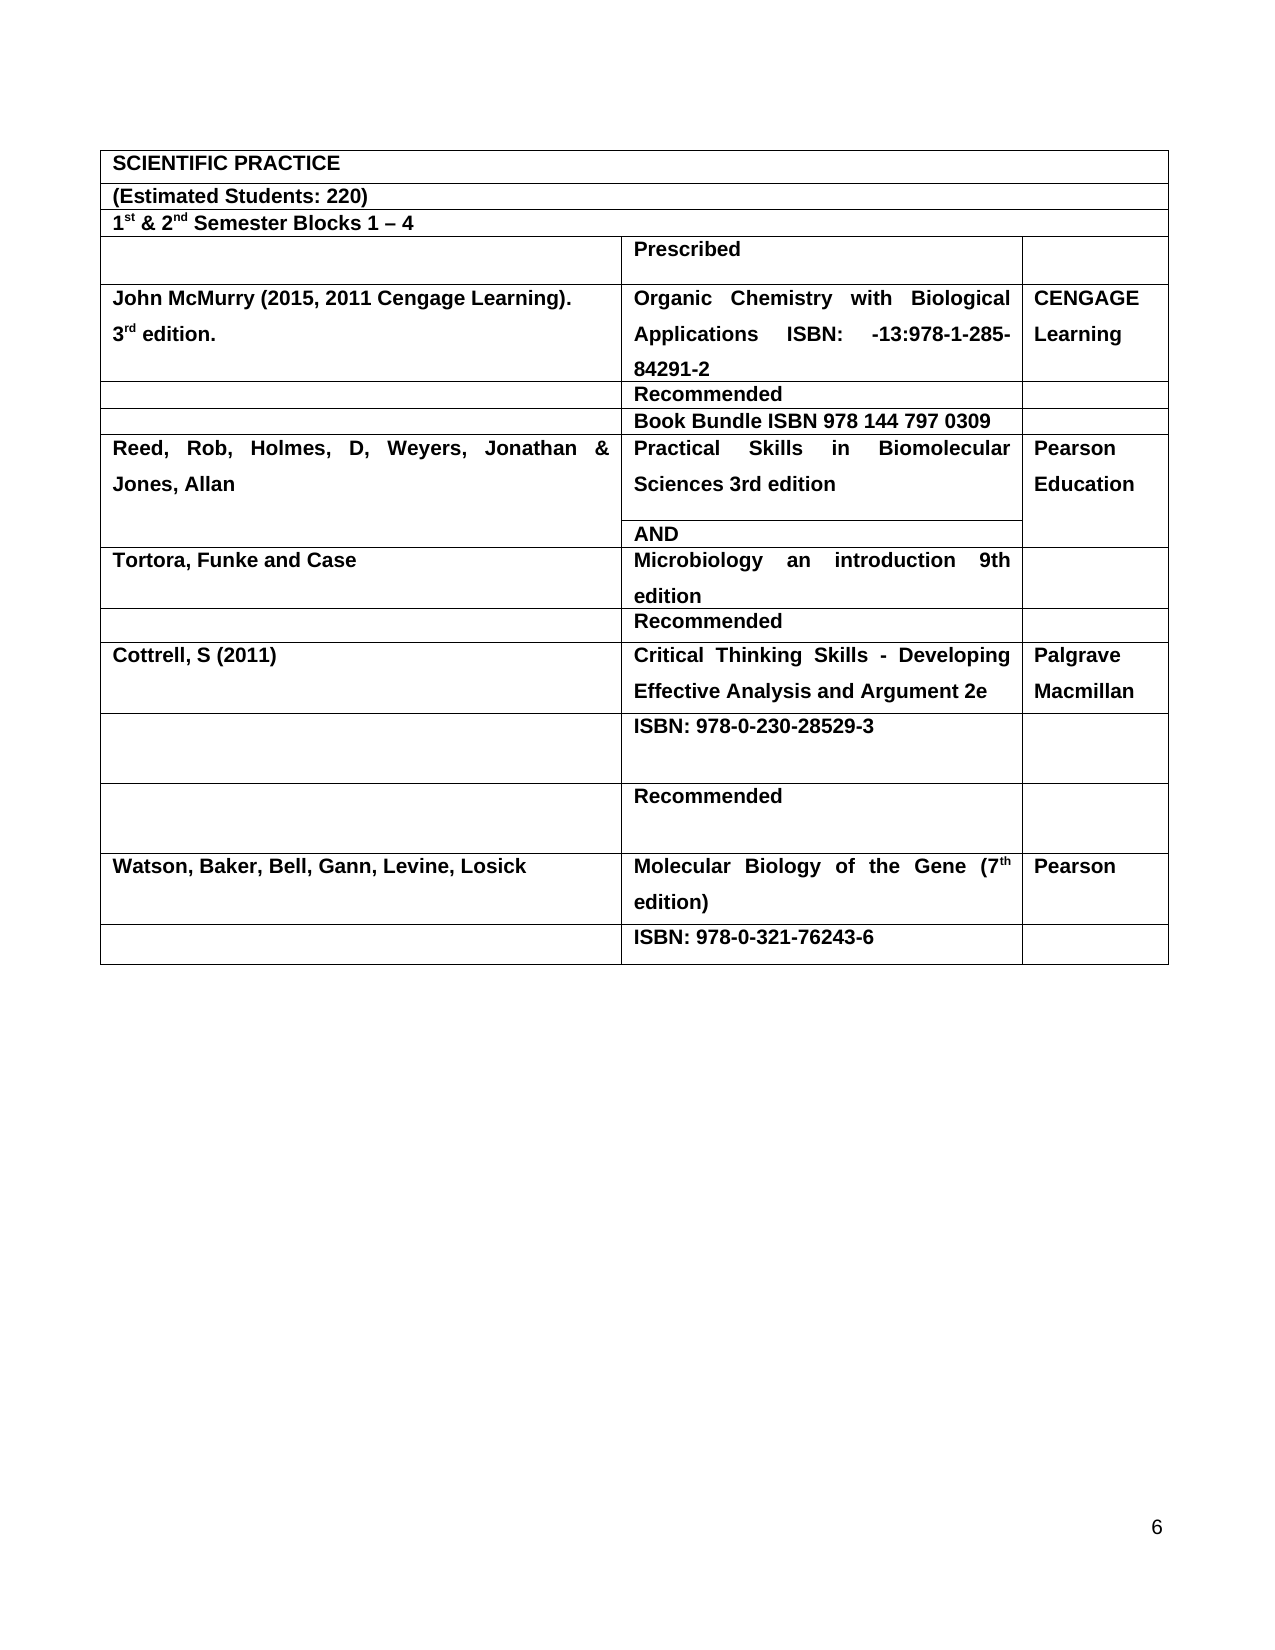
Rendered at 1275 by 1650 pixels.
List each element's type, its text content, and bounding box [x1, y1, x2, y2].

table_cell 1st & 2nd Semester Blocks 1 – 4 [101, 210, 1168, 236]
table_cell Watson, Baker, Bell, Gann, Levine, Losick [101, 854, 621, 923]
table_cell Recommended [622, 382, 1022, 408]
table_cell [101, 784, 621, 853]
table_cell Tortora, Funke and Case [101, 548, 621, 608]
table_cell [101, 609, 621, 642]
table_cell Cottrell, S (2011) [101, 643, 621, 712]
table_cell [101, 925, 621, 964]
table_cell [1023, 784, 1168, 853]
table_header SCIENTIFIC PRACTICE [101, 151, 1168, 183]
table_cell [1023, 609, 1168, 642]
table_cell Molecular Biology of the Gene (7th edition) [622, 854, 1022, 923]
table_cell Reed, Rob, Holmes, D, Weyers, Jonathan & Jones, Allan [101, 435, 621, 547]
table_cell ISBN: 978-0-230-28529-3 [622, 714, 1022, 783]
table_cell [1023, 237, 1168, 284]
table_cell [1023, 714, 1168, 783]
table_cell CENGAGE Learning [1023, 285, 1168, 381]
table_cell [1023, 925, 1168, 964]
table_cell ISBN: 978-0-321-76243-6 [622, 925, 1022, 964]
table_cell Pearson [1023, 854, 1168, 923]
table_cell [1023, 382, 1168, 408]
table_cell Pearson Education [1023, 435, 1168, 547]
table_cell Book Bundle ISBN 978 144 797 0309 [622, 409, 1022, 434]
table_cell Recommended [622, 609, 1022, 642]
table_cell AND [622, 521, 1022, 547]
table_cell [101, 237, 621, 284]
table_cell Palgrave Macmillan [1023, 643, 1168, 712]
table_cell [1023, 409, 1168, 434]
table_cell [101, 409, 621, 434]
table_cell Practical Skills in Biomolecular Sciences 3rd edition [622, 435, 1022, 520]
table_cell Microbiology an introduction 9th edition [622, 548, 1022, 608]
table_cell John McMurry (2015, 2011 Cengage Learning). 3rd edition. [101, 285, 621, 381]
table_cell Recommended [622, 784, 1022, 853]
table_cell Organic Chemistry with Biological Applications ISBN: -13:978-1-285-84291-2 [622, 285, 1022, 381]
table_cell [101, 714, 621, 783]
table_cell [101, 382, 621, 408]
table_cell (Estimated Students: 220) [101, 184, 1168, 209]
table_cell Critical Thinking Skills - Developing Effective Analysis and Argument 2e [622, 643, 1022, 712]
table_cell [1023, 548, 1168, 608]
table_cell Prescribed [622, 237, 1022, 284]
